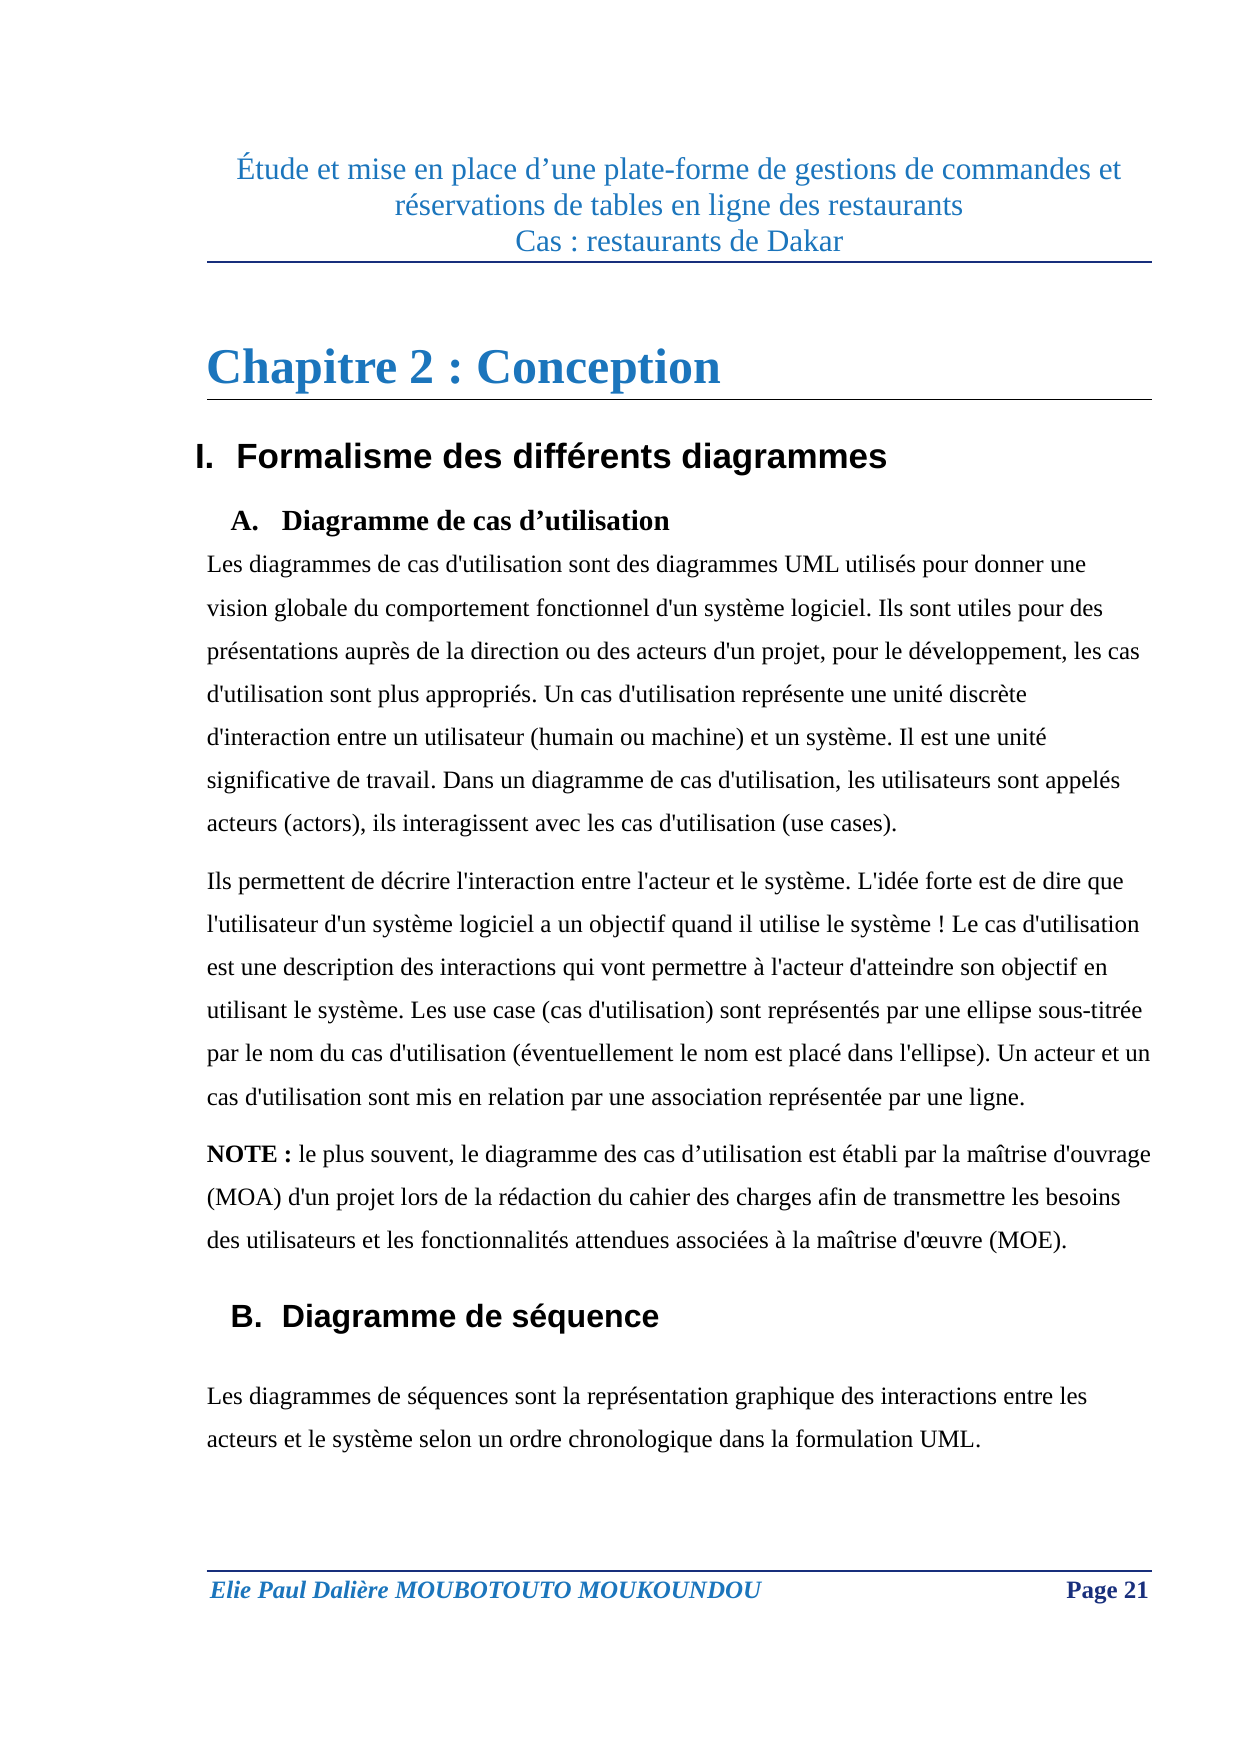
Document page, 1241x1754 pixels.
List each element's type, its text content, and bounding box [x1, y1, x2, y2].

text NOTE : le plus souvent, le diagramme des cas d’utilisation est établi par la maîtrise d'ouvrage (MOA) d'un projet lors de la rédaction du cahier des charges afin de transmettre les besoins des utilisateurs et les fonctionnalités attendues associées à la maîtrise d'œuvre (MOE). [207, 1139, 1152, 1254]
subtitle Diagramme de cas d’utilisation [230, 503, 1152, 537]
text Ils permettent de décrire l'interaction entre l'acteur et le système. L'idée forte est de dire que l'utilisateur d'un système logiciel a un objectif quand il utilise le système ! Le cas d'utilisation est une description des interactions qui vont permettre à l'acteur d'atteindre son objectif en utilisant le système. Les use case (cas d'utilisation) sont représentés par une ellipse sous-titrée par le nom du cas d'utilisation (éventuellement le nom est placé dans l'ellipse). Un acteur et un cas d'utilisation sont mis en relation par une association représentée par une ligne. [207, 866, 1152, 1110]
text Les diagrammes de cas d'utilisation sont des diagrammes UML utilisés pour donner une vision globale du comportement fonctionnel d'un système logiciel. Ils sont utiles pour des présentations auprès de la direction ou des acteurs d'un projet, pour le développement, les cas d'utilisation sont plus appropriés. Un cas d'utilisation représente une unité discrète d'interaction entre un utilisateur (humain ou machine) et un système. Il est une unité significative de travail. Dans un diagramme de cas d'utilisation, les utilisateurs sont appelés acteurs (actors), ils interagissent avec les cas d'utilisation (use cases). [207, 549, 1152, 837]
subtitle Formalisme des différents diagrammes [195, 436, 1152, 476]
text Les diagrammes de séquences sont la représentation graphique des interactions entre les acteurs et le système selon un ordre chronologique dans la formulation UML. [207, 1381, 1152, 1453]
subtitle Chapitre 2 : Conception [207, 293, 1152, 399]
subtitle Diagramme de séquence [230, 1298, 1152, 1335]
